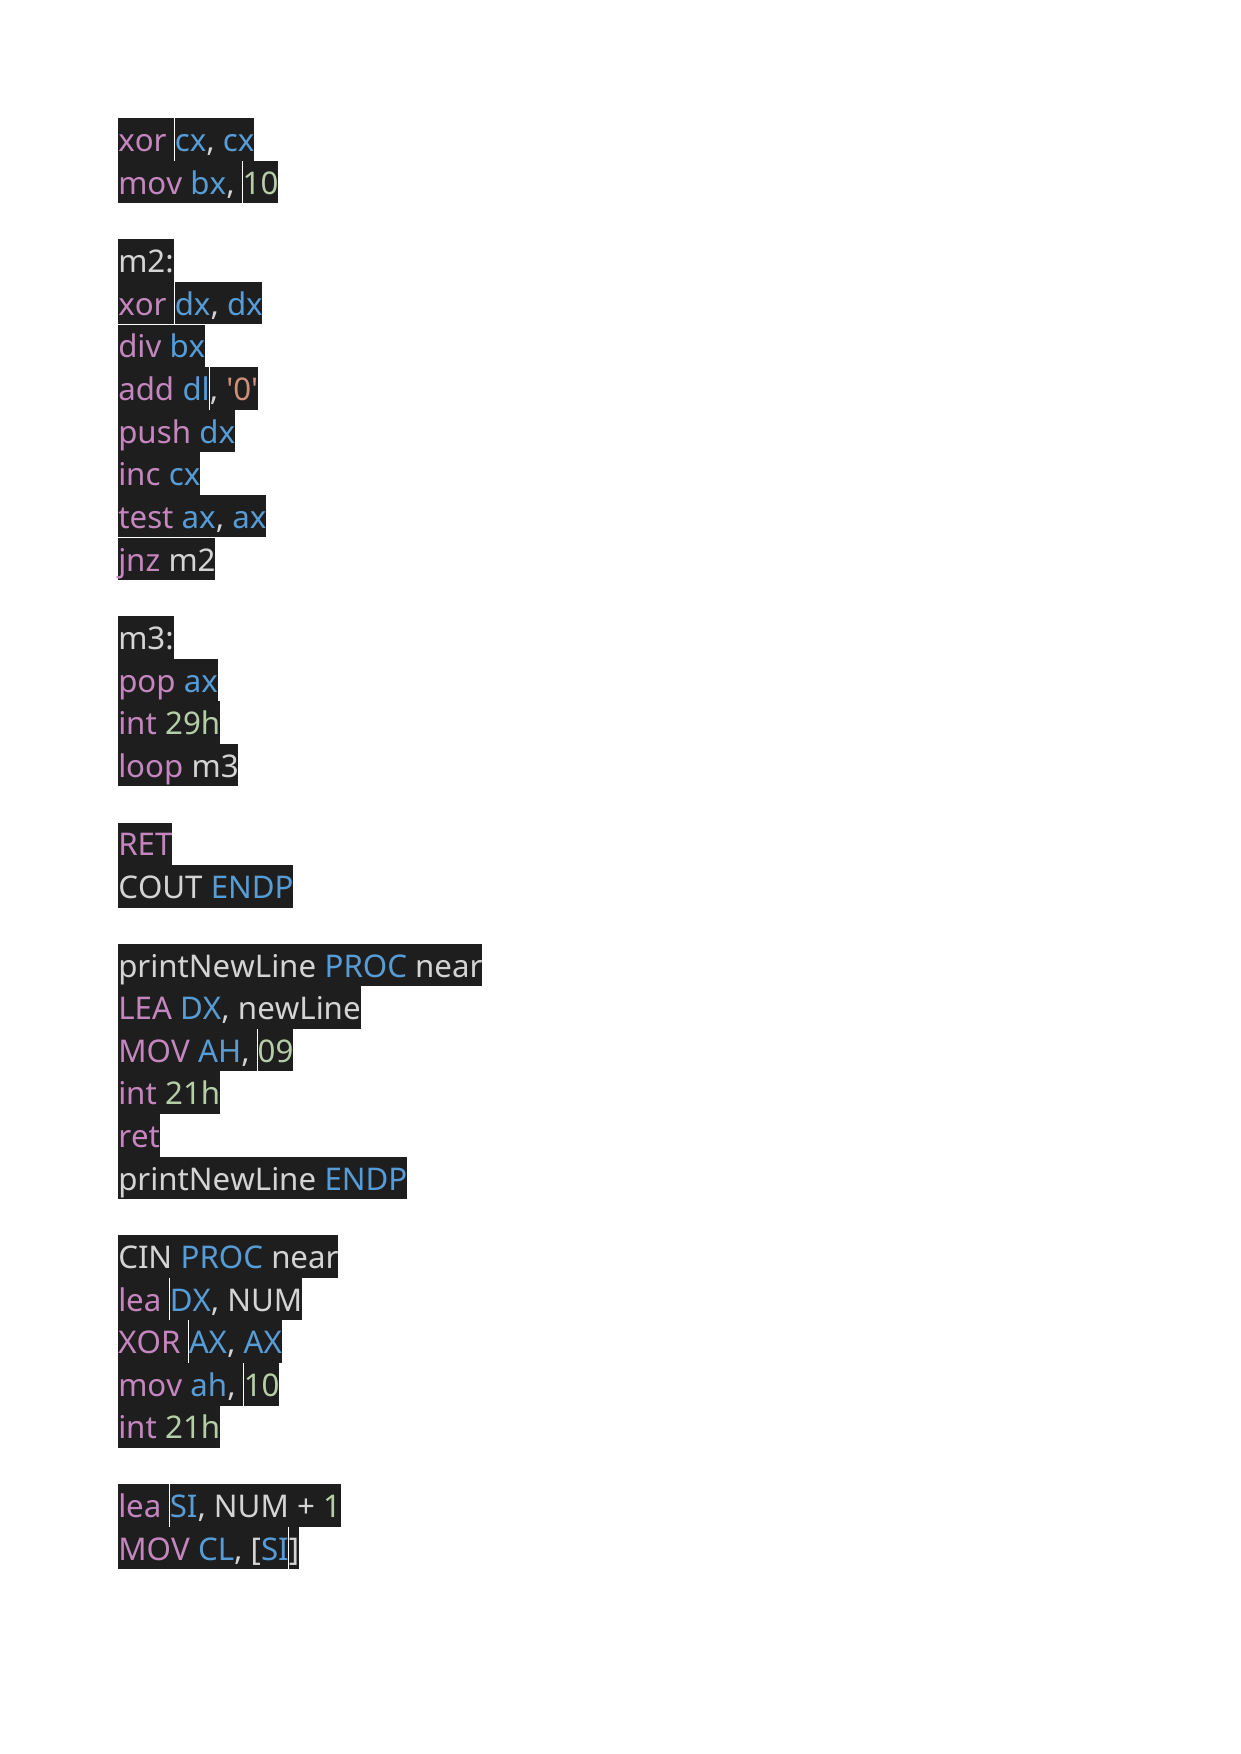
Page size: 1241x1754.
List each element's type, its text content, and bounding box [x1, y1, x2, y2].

text m3: [118, 616, 1122, 659]
text div bx [118, 324, 1122, 367]
text inc cx [118, 452, 1122, 495]
text MOV CL, [SI] [118, 1527, 1122, 1569]
text RET [118, 822, 1122, 865]
text jnz m2 [118, 537, 1122, 580]
text int 21h [118, 1406, 1122, 1448]
text xor cx, cx [118, 118, 1122, 161]
text pop ax [118, 659, 1122, 701]
text lea DX, NUM [118, 1278, 1122, 1320]
text ret [118, 1114, 1122, 1157]
text add dl, '0' [118, 367, 1122, 410]
text XOR AX, AX [118, 1320, 1122, 1363]
text m2: [118, 239, 1122, 282]
text COUT ENDP [118, 865, 1122, 908]
text printNewLine ENDP [118, 1157, 1122, 1199]
text LEA DX, newLine [118, 986, 1122, 1029]
text int 21h [118, 1071, 1122, 1114]
text mov bx, 10 [118, 161, 1122, 203]
text mov ah, 10 [118, 1363, 1122, 1406]
text MOV AH, 09 [118, 1029, 1122, 1071]
text push dx [118, 410, 1122, 452]
text printNewLine PROC near [118, 943, 1122, 986]
text int 29h [118, 701, 1122, 744]
text CIN PROC near [118, 1235, 1122, 1278]
text test ax, ax [118, 495, 1122, 537]
text xor dx, dx [118, 282, 1122, 324]
text lea SI, NUM + 1 [118, 1484, 1122, 1527]
text loop m3 [118, 744, 1122, 786]
